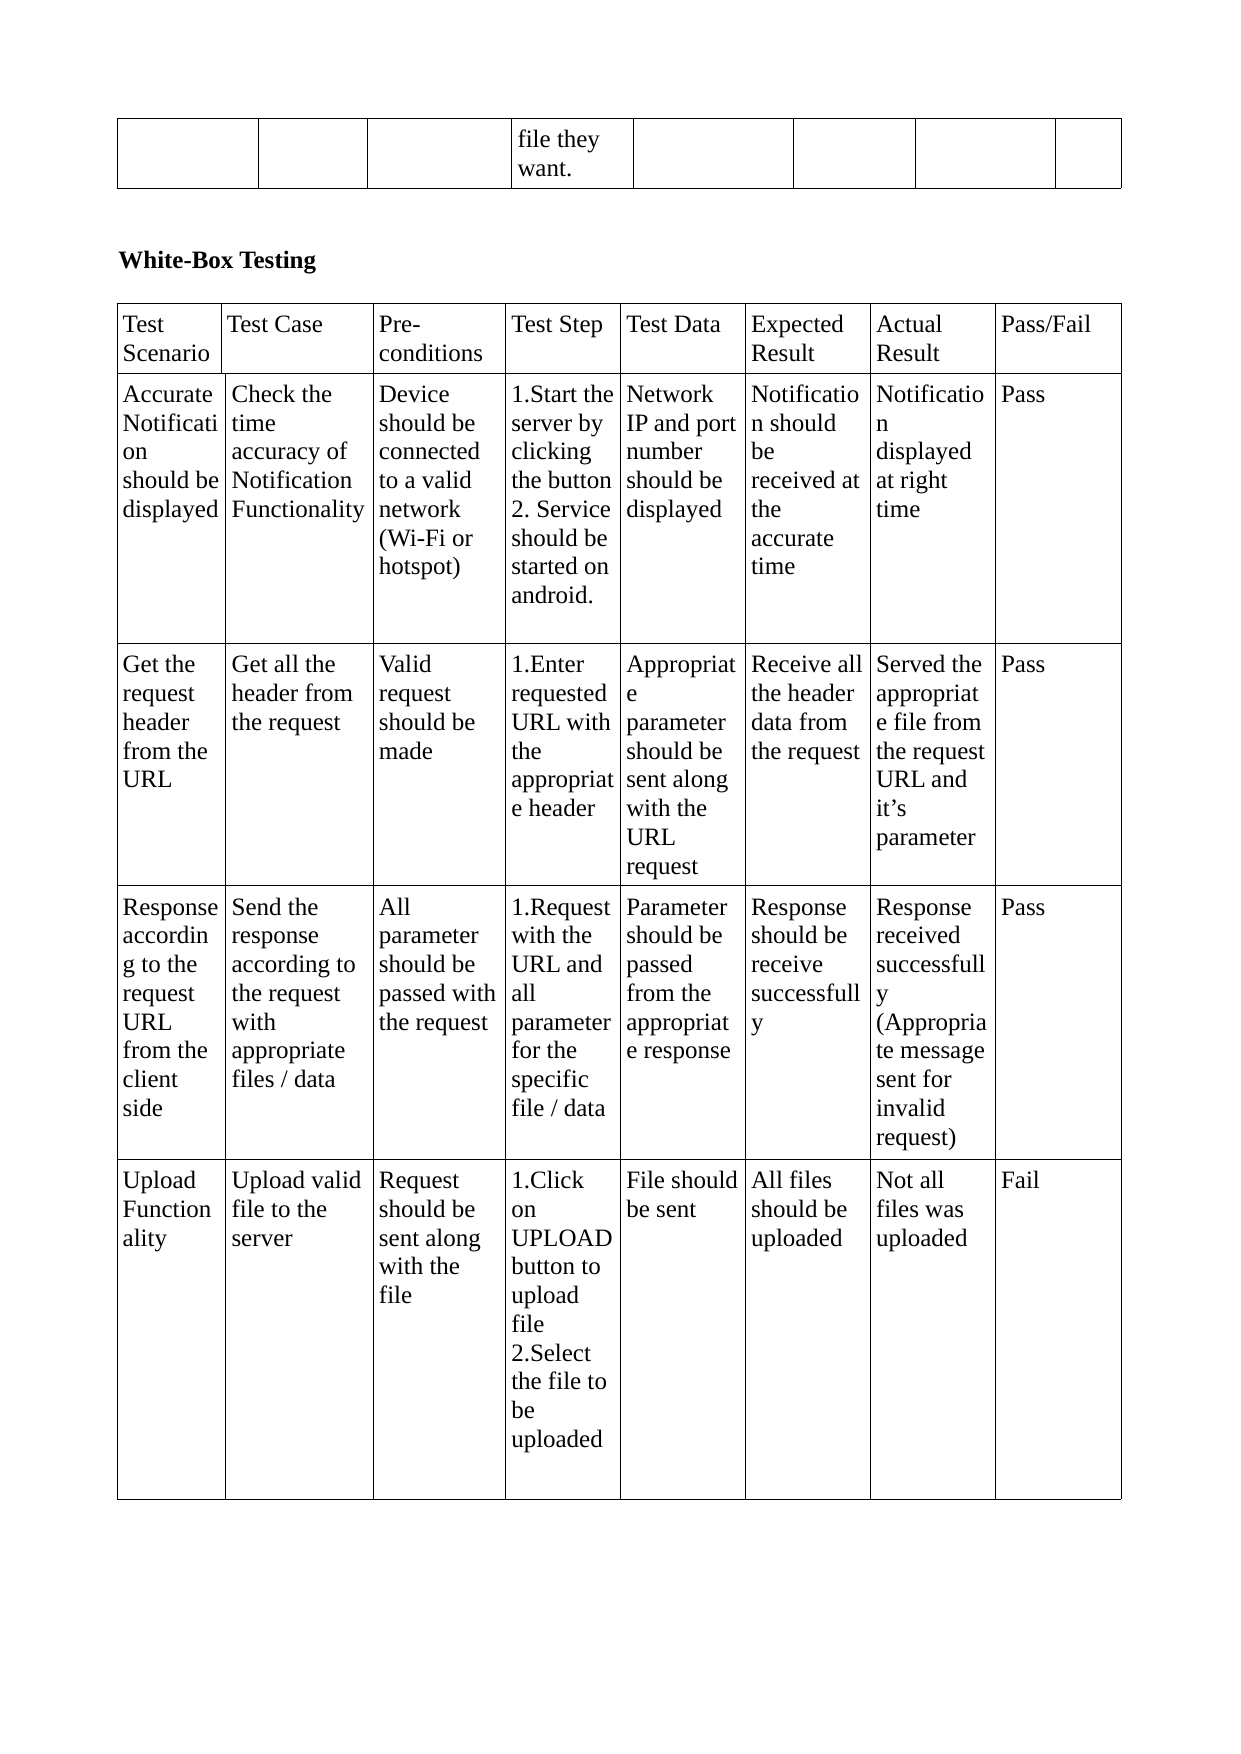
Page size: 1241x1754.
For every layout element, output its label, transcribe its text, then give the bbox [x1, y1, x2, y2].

table_cell File should be sent [621, 1160, 745, 1458]
table_cell 1.Enter requested URL with the appropriate header [506, 644, 620, 885]
table_header Test Step [506, 304, 620, 373]
table_cell [118, 1459, 225, 1499]
table_cell Request should be sent along with the file [374, 1160, 505, 1458]
table_cell Accurate Notification should be displayed [118, 374, 225, 643]
table_cell [1056, 119, 1121, 188]
table_cell [916, 119, 1055, 188]
table_cell 1.Click on UPLOAD button to upload file 2.Select the file to be uploaded [506, 1160, 620, 1458]
table_cell [118, 119, 258, 188]
table_cell 1.Request with the URL and all parameter for the specific file / data [506, 886, 620, 1159]
table_cell Fail [996, 1160, 1121, 1458]
table_cell Pass [996, 886, 1121, 1159]
table_cell Valid request should be made [374, 644, 505, 885]
table_cell Upload valid file to the server [226, 1160, 373, 1458]
table_cell Notification displayed at right time [871, 374, 995, 643]
table_cell [794, 119, 915, 188]
table_cell [259, 119, 367, 188]
text White-Box Testing [118, 246, 1122, 274]
table_cell [374, 1459, 505, 1499]
table_cell Response should be receive successfully [746, 886, 870, 1159]
table_cell All files should be uploaded [746, 1160, 870, 1458]
table_cell Pass [996, 374, 1121, 643]
table_cell Get all the header from the request [226, 644, 373, 885]
table_cell Appropriate parameter should be sent along with the URL request [621, 644, 745, 885]
table_cell 1.Start the server by clicking the button 2. Service should be started on android. [506, 374, 620, 643]
table_header Test Case [222, 304, 373, 373]
table_cell Pass [996, 644, 1121, 885]
table_header Test Scenario [118, 304, 221, 373]
table_cell Parameter should be passed from the appropriate response [621, 886, 745, 1159]
table_cell Check the time accuracy of Notification Functionality [226, 374, 373, 643]
table_cell [506, 1459, 620, 1499]
table_cell [871, 1459, 995, 1499]
table_cell [634, 119, 793, 188]
table_cell All parameter should be passed with the request [374, 886, 505, 1159]
table_cell Not all files was uploaded [871, 1160, 995, 1458]
table_cell [226, 1459, 373, 1499]
table_header Test Data [621, 304, 745, 373]
table_cell [996, 1459, 1121, 1499]
table_cell Response according to the request URL from the client side [118, 886, 225, 1159]
table_cell [621, 1459, 745, 1499]
table_cell Device should be connected to a valid network (Wi-Fi or hotspot) [374, 374, 505, 643]
table_cell [368, 119, 511, 188]
table_cell Receive all the header data from the request [746, 644, 870, 885]
table_cell Network IP and port number should be displayed [621, 374, 745, 643]
table_cell file they want. [512, 119, 633, 188]
table_cell Response received successfully (Appropriate message sent for invalid request) [871, 886, 995, 1159]
table_header Pre-conditions [374, 304, 505, 373]
table_cell [746, 1459, 870, 1499]
table_cell Send the response according to the request with appropriate files / data [226, 886, 373, 1159]
table_header Actual Result [871, 304, 995, 373]
table_cell Served the appropriate file from the request URL and it’s parameter [871, 644, 995, 885]
table_cell Upload Functionality [118, 1160, 225, 1458]
table_cell Get the request header from the URL [118, 644, 225, 885]
table_cell Notification should be received at the accurate time [746, 374, 870, 643]
table_header Pass/Fail [996, 304, 1121, 373]
table_header Expected Result [746, 304, 870, 373]
